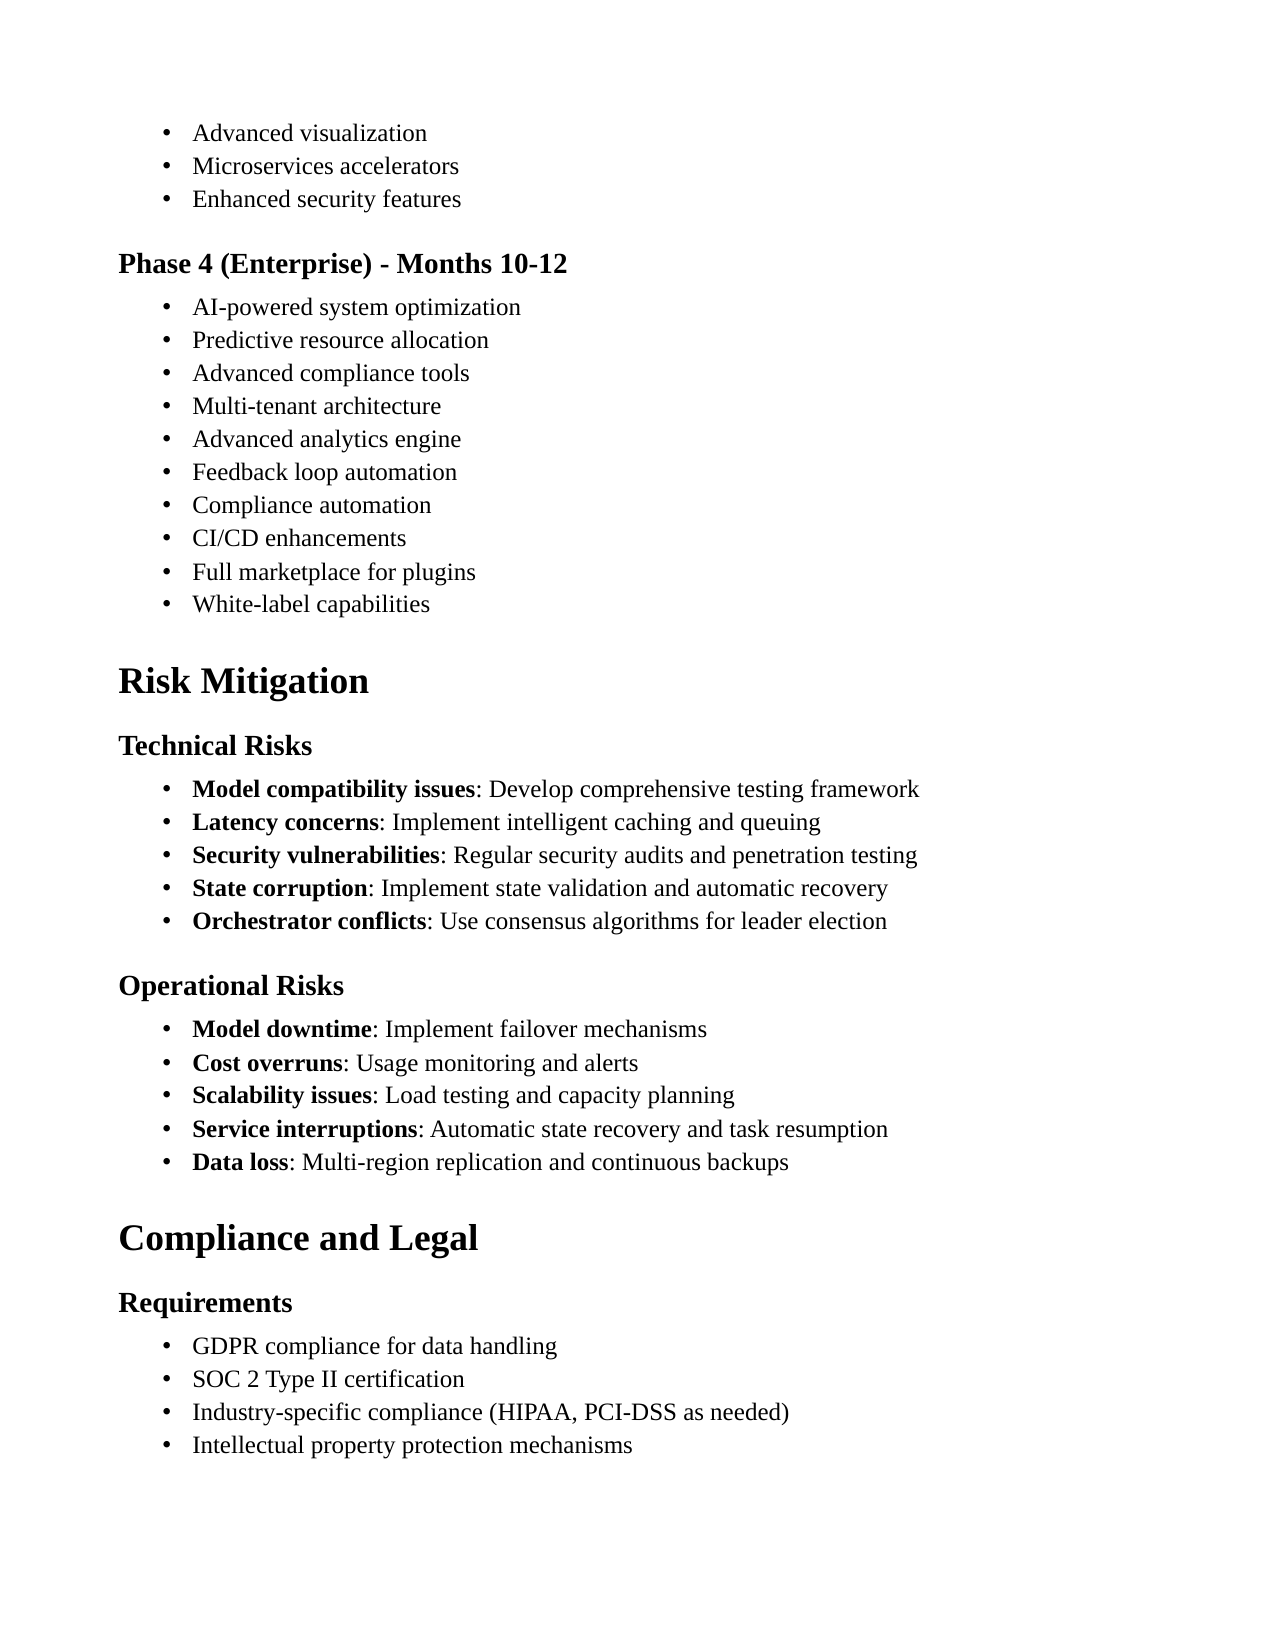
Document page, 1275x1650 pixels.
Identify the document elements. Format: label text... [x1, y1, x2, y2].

list Intellectual property protection mechanisms [162, 1430, 1157, 1459]
list State corruption: Implement state validation and automatic recovery [162, 873, 1157, 902]
list Security vulnerabilities: Regular security audits and penetration testing [162, 840, 1157, 869]
subtitle Compliance and Legal [118, 1215, 1157, 1258]
list Predictive resource allocation [162, 325, 1157, 354]
list Industry-specific compliance (HIPAA, PCI-DSS as needed) [162, 1397, 1157, 1426]
list Latency concerns: Implement intelligent caching and queuing [162, 807, 1157, 836]
list Model compatibility issues: Develop comprehensive testing framework [162, 774, 1157, 803]
subtitle Technical Risks [118, 728, 1157, 762]
list Service interruptions: Automatic state recovery and task resumption [162, 1114, 1157, 1142]
list Microservices accelerators [162, 151, 1157, 180]
subtitle Risk Mitigation [118, 658, 1157, 701]
list Enhanced security features [162, 184, 1157, 213]
list Advanced visualization [162, 118, 1157, 147]
list Scalability issues: Load testing and capacity planning [162, 1081, 1157, 1109]
list White-label capabilities [162, 589, 1157, 618]
list AI-powered system optimization [162, 292, 1157, 321]
list Model downtime: Implement failover mechanisms [162, 1014, 1157, 1043]
list Cost overruns: Usage monitoring and alerts [162, 1048, 1157, 1076]
subtitle Operational Risks [118, 968, 1157, 1002]
subtitle Requirements [118, 1285, 1157, 1319]
list Advanced compliance tools [162, 358, 1157, 387]
subtitle Phase 4 (Enterprise) - Months 10-12 [118, 246, 1157, 280]
list Data loss: Multi-region replication and continuous backups [162, 1147, 1157, 1175]
list CI/CD enhancements [162, 523, 1157, 552]
list SOC 2 Type II certification [162, 1364, 1157, 1393]
list Multi-tenant architecture [162, 391, 1157, 420]
list Full marketplace for plugins [162, 557, 1157, 585]
list Orchestrator conflicts: Use consensus algorithms for leader election [162, 906, 1157, 935]
list Feedback loop automation [162, 457, 1157, 486]
list Advanced analytics engine [162, 424, 1157, 453]
list GDPR compliance for data handling [162, 1331, 1157, 1360]
list Compliance automation [162, 491, 1157, 519]
